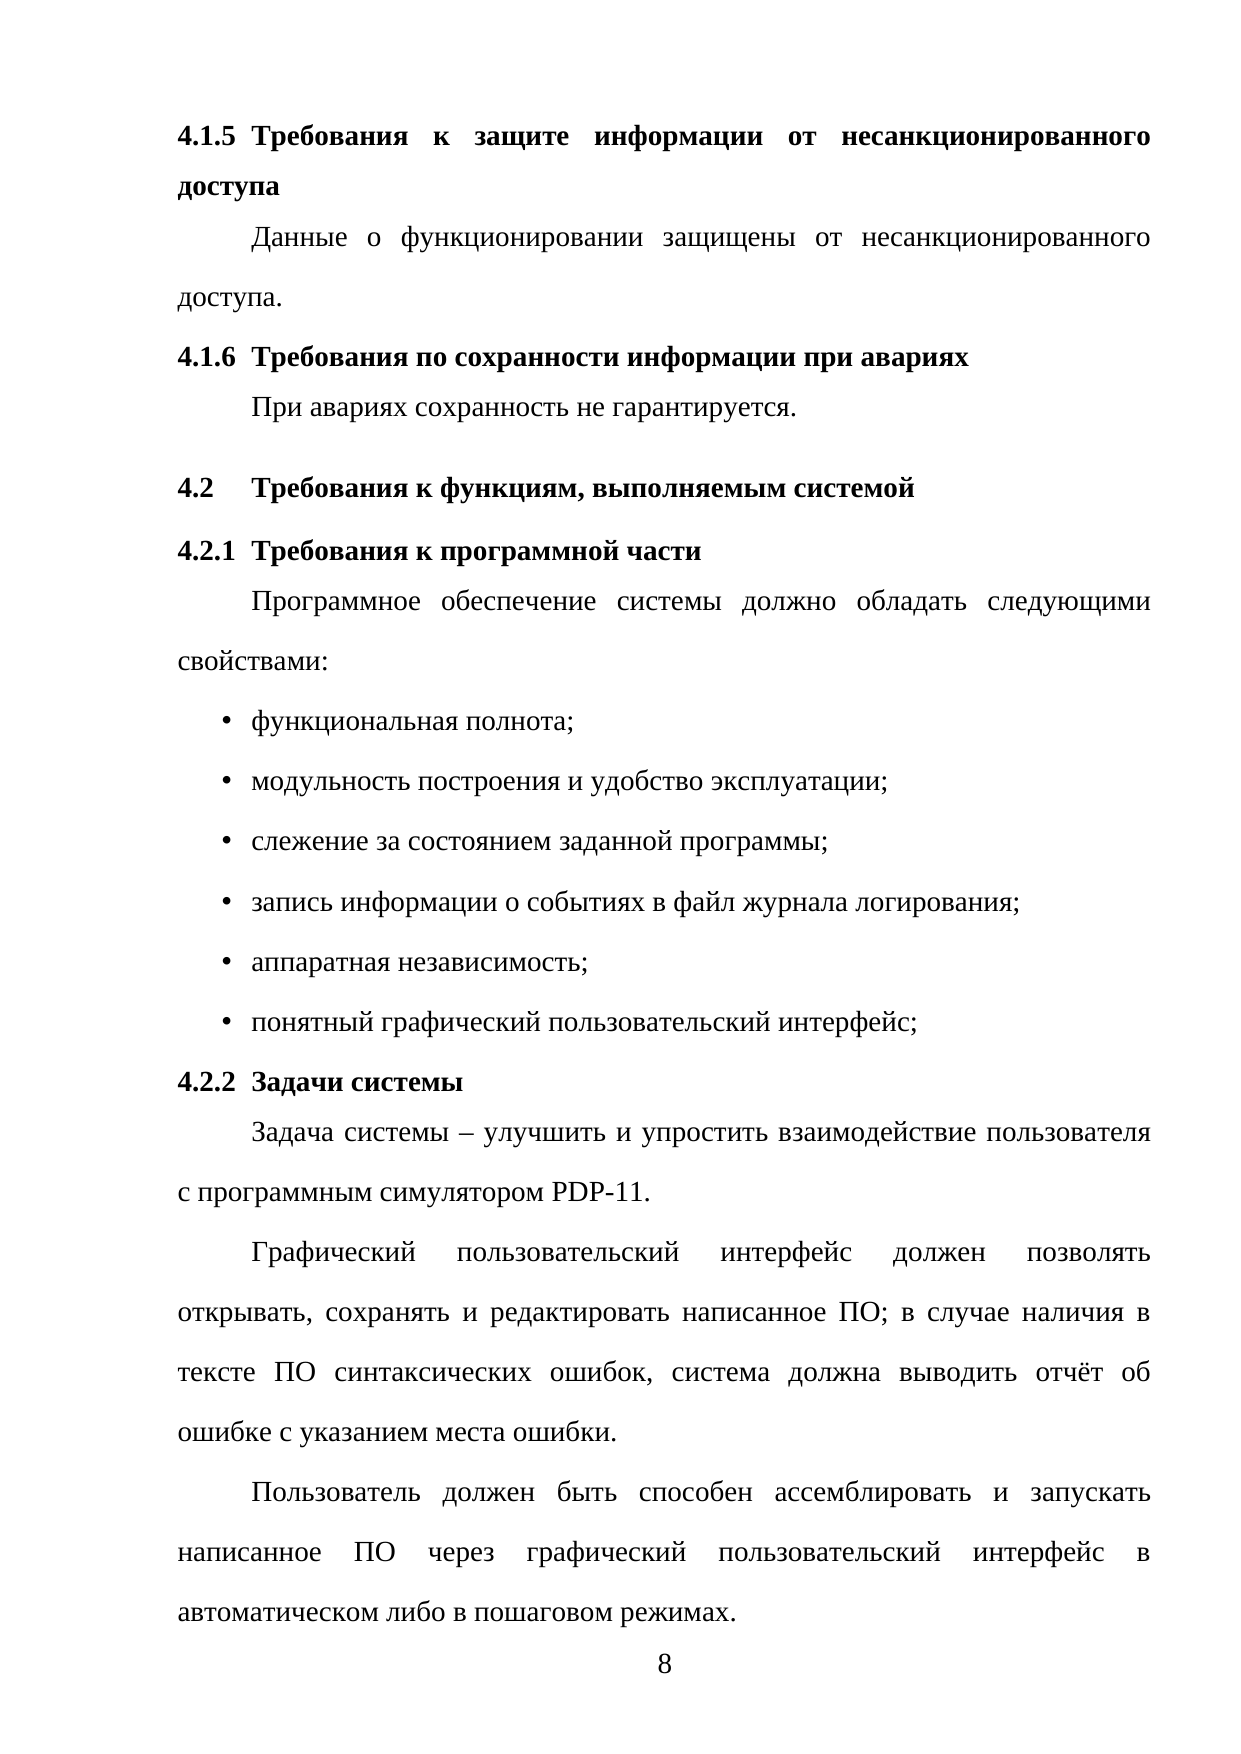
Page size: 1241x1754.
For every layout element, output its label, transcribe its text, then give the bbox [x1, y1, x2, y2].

subtitle Задачи системы [177, 1064, 1152, 1098]
list понятный графический пользовательский интерфейс; [222, 1004, 1152, 1038]
text При авариях сохранность не гарантируется. [177, 389, 1152, 423]
subtitle Требования к функциям, выполняемым системой [177, 470, 1152, 503]
list функциональная полнота; [222, 703, 1152, 737]
list слежение за состоянием заданной программы; [222, 823, 1152, 857]
text Задача системы – улучшить и упростить взаимодействие пользователя с программным симулятором PDP-11. [177, 1114, 1152, 1208]
text Программное обеспечение системы должно обладать следующими свойствами: [177, 583, 1152, 677]
subtitle Требования к защите информации от несанкционированного доступа [177, 118, 1152, 202]
list запись информации о событиях в файл журнала логирования; [222, 884, 1152, 917]
subtitle Требования по сохранности информации при авариях [177, 339, 1152, 372]
subtitle Требования к программной части [177, 533, 1152, 566]
list аппаратная независимость; [222, 944, 1152, 977]
text Графический пользовательский интерфейс должен позволять открывать, сохранять и редактировать написанное ПО; в случае наличия в тексте ПО синтаксических ошибок, система должна выводить отчёт об ошибке с указанием места ошибки. [177, 1234, 1152, 1448]
text Данные о функционировании защищены от несанкционированного доступа. [177, 219, 1152, 312]
text Пользователь должен быть способен ассемблировать и запускать написанное ПО через графический пользовательский интерфейс в автоматическом либо в пошаговом режимах. [177, 1474, 1152, 1628]
list модульность построения и удобство эксплуатации; [222, 763, 1152, 797]
